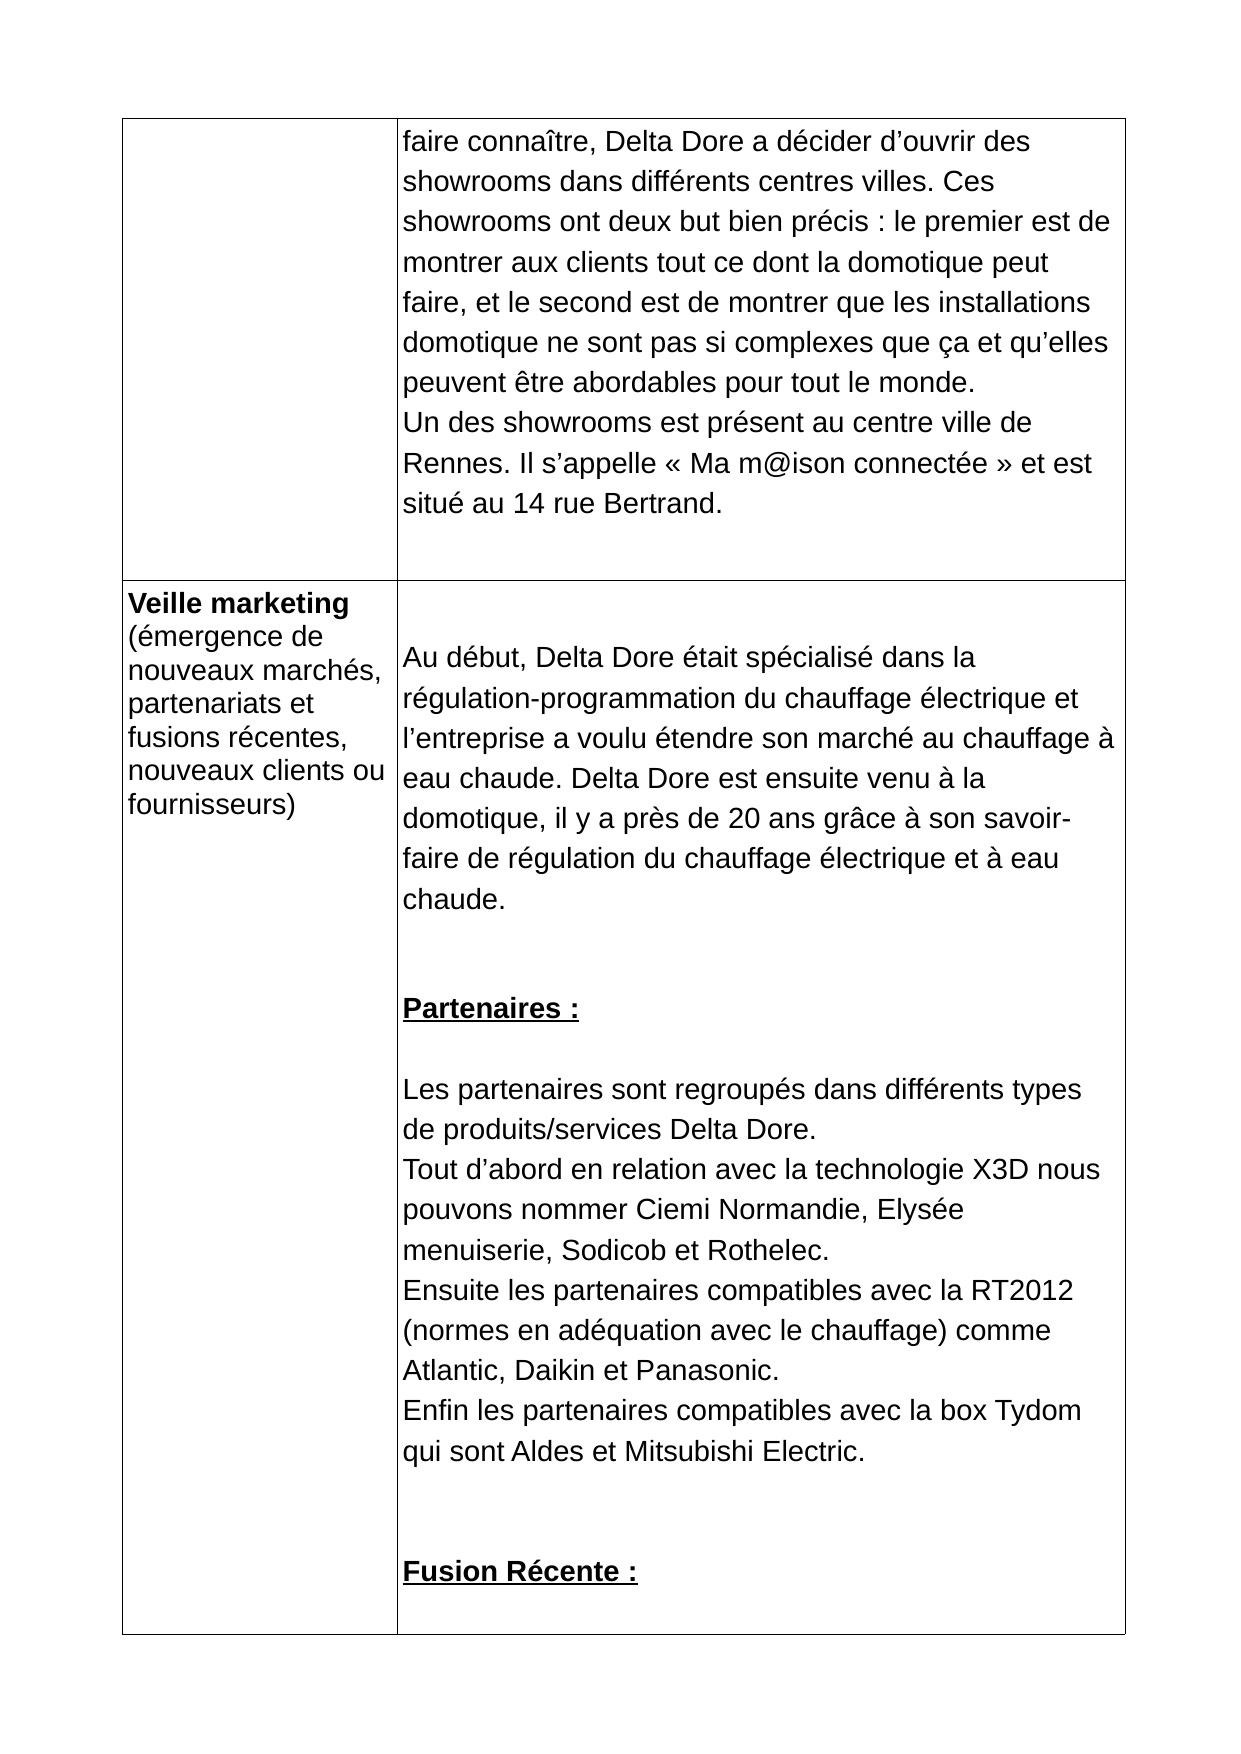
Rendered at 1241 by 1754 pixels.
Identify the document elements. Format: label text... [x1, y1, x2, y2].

table_cell Produits et services actuels de l'entreprise Nous omettons volontairement de mettre ici certains produits au vu de la quantité de services proposés et nous n’énumérerons que les plus vendus. Écrans et maison connectée. Ces produits permettent de connecter sa maison via une box qui centralise toutes les opérations : Alertes et alarmes. Ces produits sont des objets se connectant avec les Tydoms dans le but de surveiller sa propriété : Gestion du chauffage. Ces équipements permettent de gérer le chauffage au sein d'une propriété. Affichage des consommations. Ces produits permettent d'afficher un historique et des statistiques sur la consommation en énergie de l'infrastructure. Pilotage des ouvrants et éclairage. Ces équipements permettent de gérer les ouvrants comme les volets ou l'éclairage. Part de marché : Delta Dore est présent sur divers marchés. Tout d’abord l’entreprise est spécialiste de la régulation-programmation du chauffage. Grâce à son savoir-faire en régulation et à son ancienneté, la position de Delta Dore est unique sur le marché français. Ensuite Delta Dore est aussi sur le marché de la motorisation des stores. Elle occupe de fortes positions dans ce marché. Principaux Clients : Les principaux clients de Delta Dore sont des particuliers, des commerces, des collectivités et des entreprises. Fournisseurs : Delta Dore produits tous ces équipements mis à part ses cameras qui lui sont fournies par l’entreprise Kiwatch. Stratégie commerciale : Le prix est, pour Delta Dore, une ouverture de marché. C’est pourquoi l’entreprise propose quatre offres permettant une intégration croissante de fonctions domotiques. La première est la box Tydom 1.0. Elle est capable de piloter jusqu'à 100 objets connectés, mais seulement à travers le protocole radio X3D de Delta Dore. Elle reprend alors les produit Delta Dore existants, déjà installés dans le logement, et les rendre connectés. (prix 99€ HT) La seconde offre est la box Tydom 2.0. Cette box, qui coûte 599€ HT, ajoute l'alarme et sort les informations vers l'extérieur du logement. Elle permet par exemple la levée de doute : une alarme parvient à son destinataire par mail ou par SMS. Celui-ci peut activer à distance la caméra sur IP de l'installation pour vérifier qu'il s'agit bien d'une intrusion, par exemple. Le troisième niveau correspond à la Box Tydom 3.0, proposée à 999€ HT. Cette box est beaucoup plus complète puisqu’elle est capable de communiquer avec des réseaux beaucoup plus complexes tels que KNX filaire, KNX/IP, MBus etc. Elle reprend alors toutes les caractéristiques des box Tydom 1.0 et 2.0 en ajoutant la commande de téléviseurs (Samsung, Sony…), la commande de serrures connectées, ou encore la commande des comméras et portiers vidéos IP. Enfin la dernière offre, dite haut de gamme est LifeDomus. Cette box reprend toutes les caractéristiques des Box Tydom tout en ajoutant la commande d’autant de caméras que le client souhaite et aussi la commande de Home Cinéma. Par exemple elle permet de piloter virtuellement le son et la vidéo dans n’importe quelle pièce de la maison. Pour développer le marché de la Domotique et pour se faire connaître, Delta Dore a décider d’ouvrir des showrooms dans différents centres villes. Ces showrooms ont deux but bien précis : le premier est de montrer aux clients tout ce dont la domotique peut faire, et le second est de montrer que les installations domotique ne sont pas si complexes que ça et qu’elles peuvent être abordables pour tout le monde. Un des showrooms est présent au centre ville de Rennes. Il s’appelle « Ma m@ison connectée » et est situé au 14 rue Bertrand. [398, 119, 1125, 580]
table_cell [123, 119, 397, 580]
table_cell Veille marketing (émergence de nouveaux marchés, partenariats et fusions récentes, nouveaux clients ou fournisseurs) [123, 581, 397, 1634]
table_cell Au début, Delta Dore était spécialisé dans la régulation-programmation du chauffage électrique et l’entreprise a voulu étendre son marché au chauffage à eau chaude. Delta Dore est ensuite venu à la domotique, il y a près de 20 ans grâce à son savoir-faire de régulation du chauffage électrique et à eau chaude. Partenaires : Les partenaires sont regroupés dans différents types de produits/services Delta Dore. Tout d’abord en relation avec la technologie X3D nous pouvons nommer Ciemi Normandie, Elysée menuiserie, Sodicob et Rothelec. Ensuite les partenaires compatibles avec la RT2012 (normes en adéquation avec le chauffage) comme Atlantic, Daikin et Panasonic. Enfin les partenaires compatibles avec la box Tydom qui sont Aldes et Mitsubishi Electric. Fusion Récente : [398, 581, 1125, 1634]
